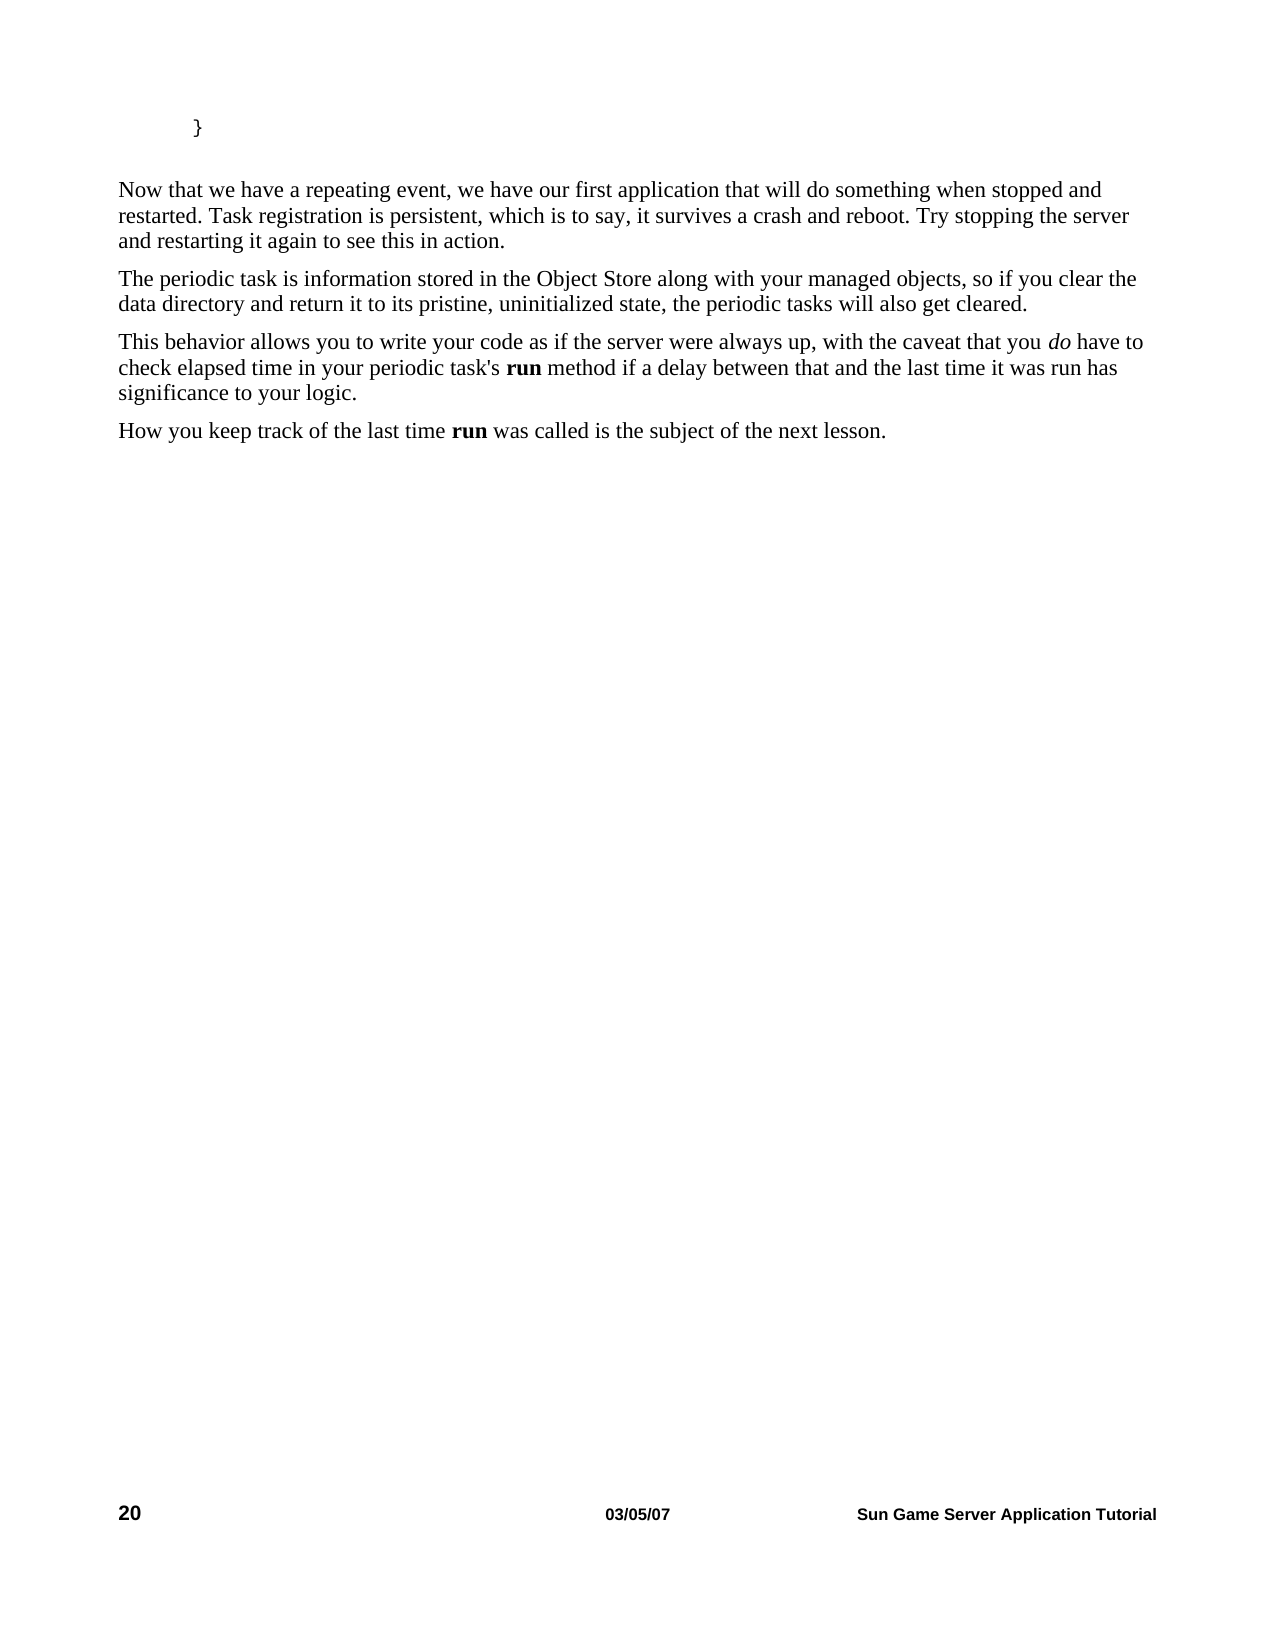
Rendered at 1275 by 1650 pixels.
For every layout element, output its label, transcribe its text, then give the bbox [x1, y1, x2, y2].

text } [192, 118, 1098, 139]
text This behavior allows you to write your code as if the server were always up, with the caveat that you do have to check elapsed time in your periodic task's run method if a delay between that and the last time it was run has significance to your logic. [118, 329, 1157, 406]
text Now that we have a repeating event, we have our first application that will do something when stopped and restarted. Task registration is persistent, which is to say, it survives a crash and reboot. Try stopping the server and restarting it again to see this in action. [118, 177, 1157, 253]
text The periodic task is information stored in the Object Store along with your managed objects, so if you clear the data directory and return it to its pristine, uninitialized state, the periodic tasks will also get cleared. [118, 266, 1157, 317]
text How you keep track of the last time run was called is the subject of the next lesson. [118, 418, 1157, 443]
